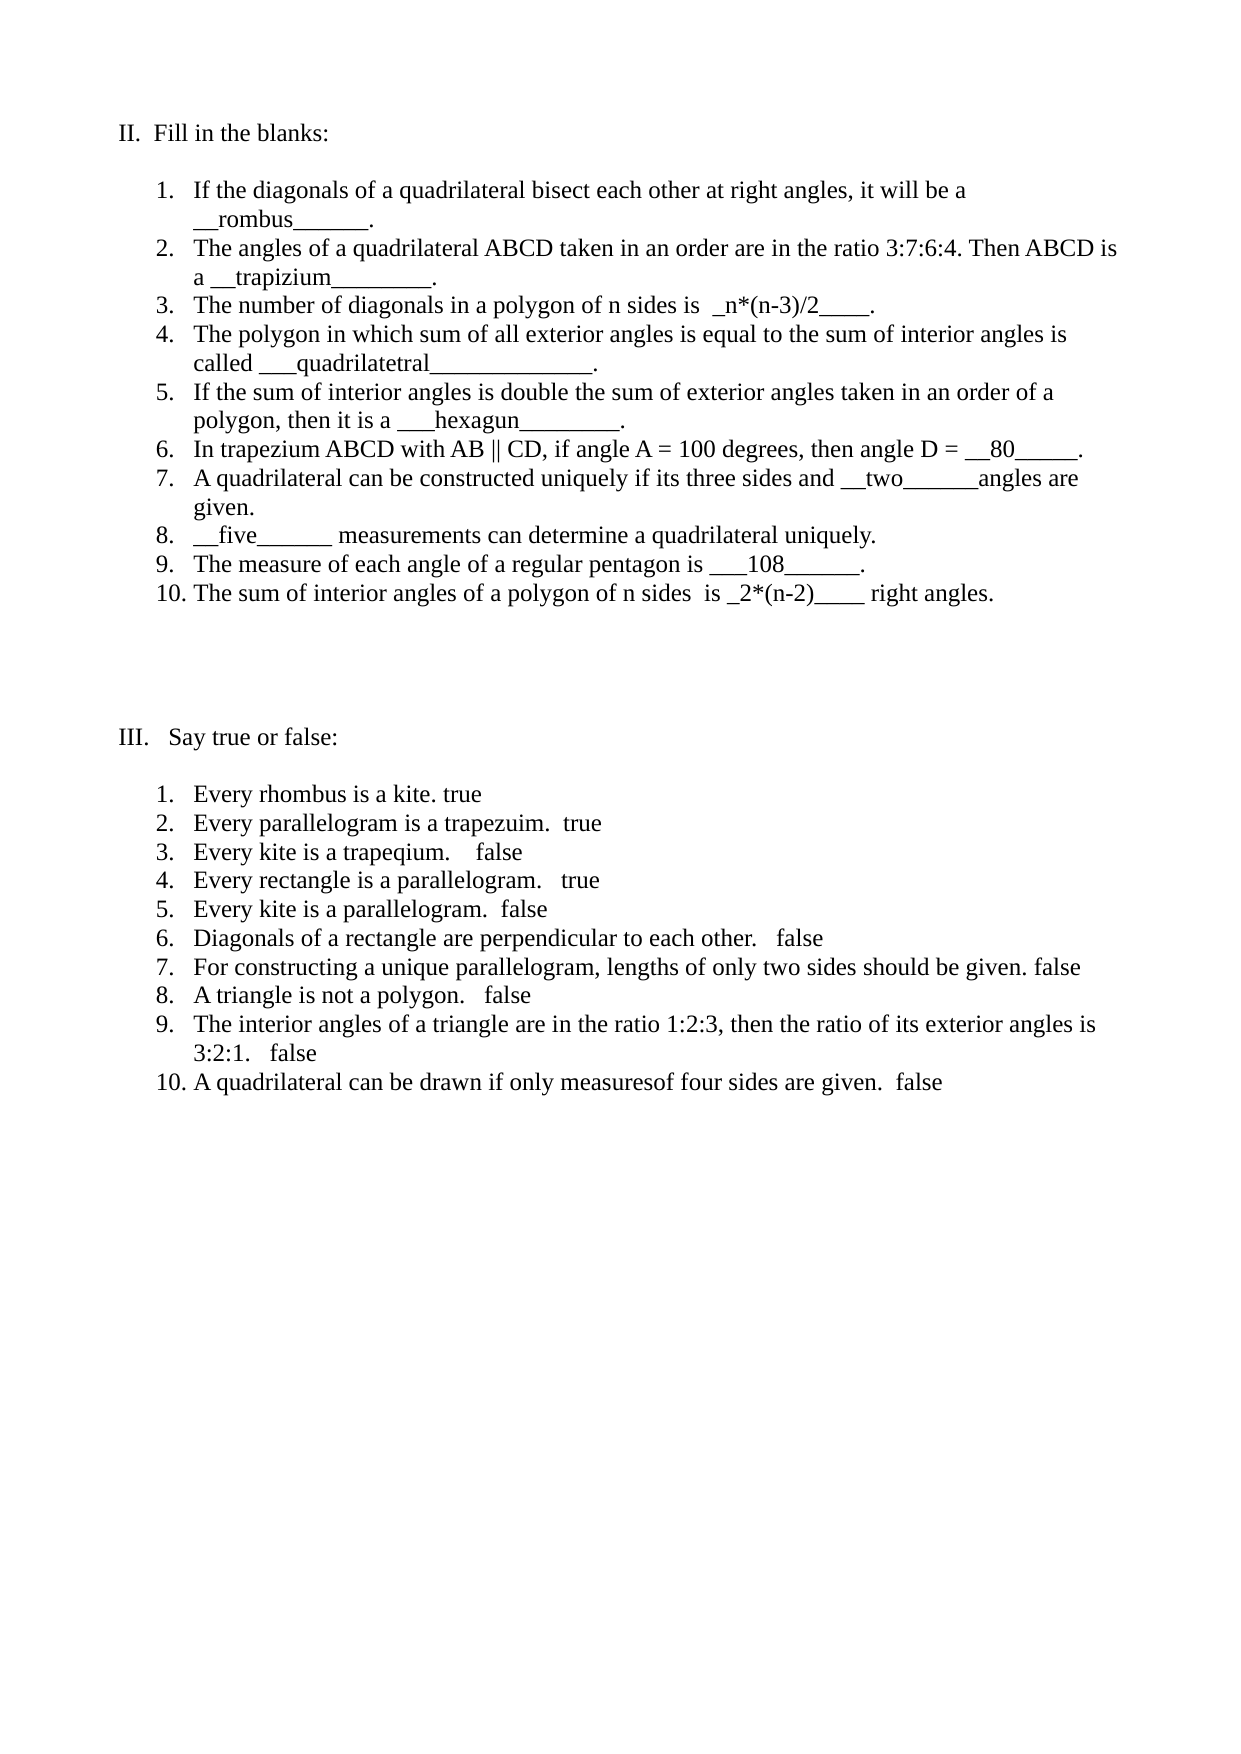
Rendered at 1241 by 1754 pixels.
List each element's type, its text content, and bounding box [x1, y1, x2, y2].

list Every kite is a trapeqium. false [156, 837, 1122, 866]
list Every parallelogram is a trapezuim. true [156, 808, 1122, 837]
list If the sum of interior angles is double the sum of exterior angles taken in an order of a polygon, then it is a ___hexagun________. [156, 377, 1122, 434]
list Every kite is a parallelogram. false [156, 894, 1122, 923]
list The polygon in which sum of all exterior angles is equal to the sum of interior angles is called ___quadrilatetral_____________. [156, 319, 1122, 377]
list __five______ measurements can determine a quadrilateral uniquely. [156, 521, 1122, 549]
list The interior angles of a triangle are in the ratio 1:2:3, then the ratio of its exterior angles is 3:2:1. false [156, 1009, 1122, 1067]
list Diagonals of a rectangle are perpendicular to each other. false [156, 923, 1122, 952]
list The sum of interior angles of a polygon of n sides is _2*(n-2)____ right angles. [156, 578, 1122, 607]
text II. Fill in the blanks: [118, 118, 1122, 147]
list Every rectangle is a parallelogram. true [156, 866, 1122, 894]
list The number of diagonals in a polygon of n sides is _n*(n-3)/2____. [156, 291, 1122, 319]
list In trapezium ABCD with AB || CD, if angle A = 100 degrees, then angle D = __80_____. [156, 434, 1122, 463]
list A quadrilateral can be constructed uniquely if its three sides and __two______angles are given. [156, 463, 1122, 521]
list For constructing a unique parallelogram, lengths of only two sides should be given. false [156, 952, 1122, 981]
list If the diagonals of a quadrilateral bisect each other at right angles, it will be a __rombus______. [156, 176, 1122, 233]
text III. Say true or false: [118, 722, 1122, 751]
list A triangle is not a polygon. false [156, 981, 1122, 1009]
list Every rhombus is a kite. true [156, 779, 1122, 808]
list The angles of a quadrilateral ABCD taken in an order are in the ratio 3:7:6:4. Then ABCD is a __trapizium________. [156, 233, 1122, 291]
list A quadrilateral can be drawn if only measuresof four sides are given. false [156, 1067, 1122, 1096]
list The measure of each angle of a regular pentagon is ___108______. [156, 549, 1122, 578]
